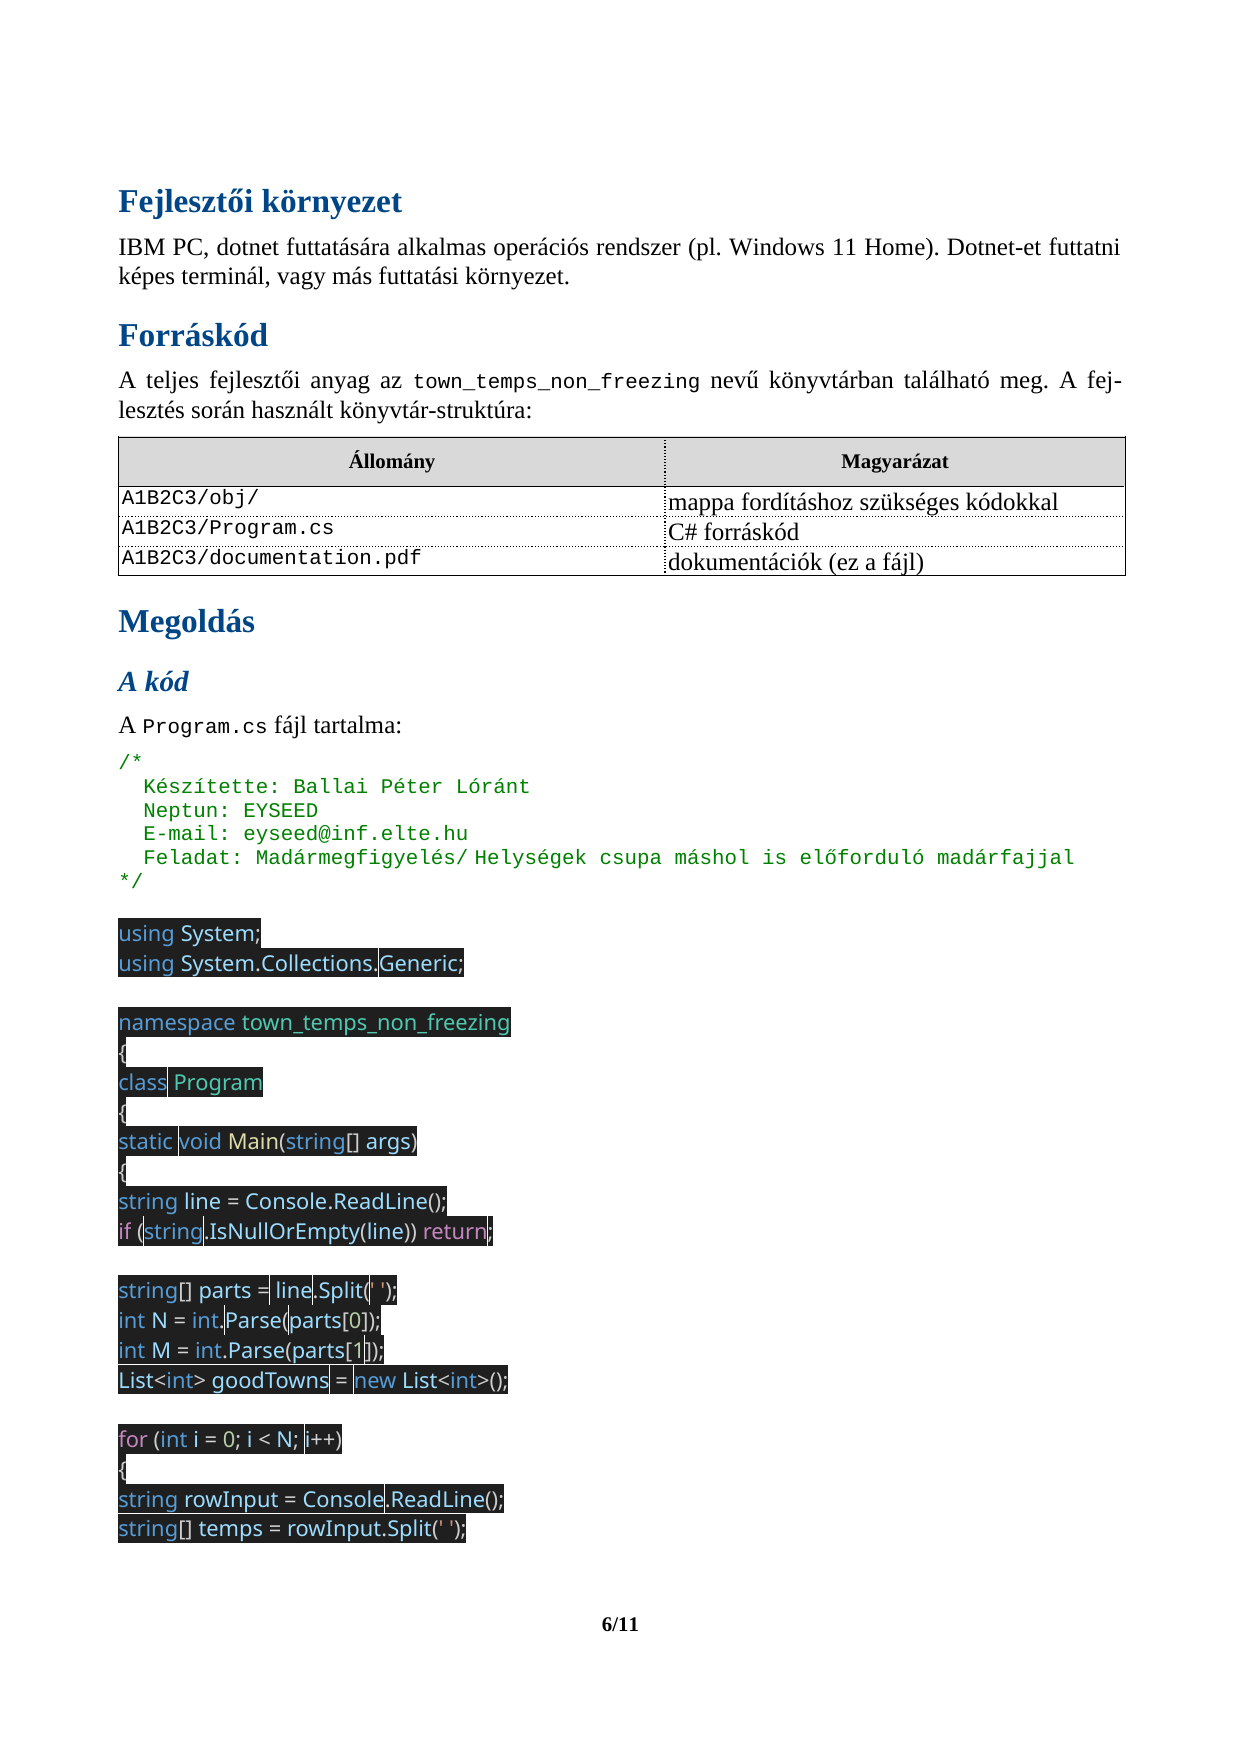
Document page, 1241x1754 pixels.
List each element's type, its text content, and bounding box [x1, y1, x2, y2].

text Feladat: Madármegfigyelés/ Helységek csupa máshol is előforduló madárfajjal [118, 847, 1122, 871]
text using System; [118, 918, 1122, 948]
text /* [118, 752, 1122, 776]
text int N = int.Parse(parts[0]); [118, 1305, 1122, 1335]
subtitle Megoldás [118, 601, 1122, 639]
text string[] temps = rowInput.Split(' '); [118, 1513, 1122, 1543]
text { [118, 1454, 1122, 1484]
subtitle Fejlesztői környezet [118, 181, 1122, 220]
text List<int> goodTowns = new List<int>(); [118, 1364, 1122, 1394]
table_cell A1B2C3/Program.cs [119, 516, 665, 546]
text string[] parts = line.Split(' '); [118, 1275, 1122, 1305]
text class Program [118, 1067, 1122, 1097]
text static void Main(string[] args) [118, 1126, 1122, 1156]
text Neptun: EYSEED [118, 800, 1122, 823]
table_cell C# forráskód [665, 516, 1125, 546]
text A Program.cs fájl tartalma: [118, 710, 1122, 740]
text Készítette: Ballai Péter Lóránt [118, 776, 1122, 800]
text { [118, 1097, 1122, 1126]
text A teljes fejlesztői anyag az town_temps_non_freezing nevű könyvtárban található meg. A fej­lesztés során használt könyvtár-struktúra: [118, 366, 1122, 424]
text string rowInput = Console.ReadLine(); [118, 1484, 1122, 1513]
text { [118, 1156, 1122, 1186]
text using System.Collections.Generic; [118, 948, 1122, 977]
text IBM PC, dotnet futtatására alkalmas operációs rendszer (pl. Windows 11 Home). Dotnet-et futtatni képes terminál, vagy más futtatási környezet. [118, 232, 1122, 290]
table_cell dokumentációk (ez a fájl) [665, 546, 1125, 575]
table_cell A1B2C3/documentation.pdf [119, 546, 665, 575]
text int M = int.Parse(parts[1]); [118, 1335, 1122, 1364]
table_cell mappa fordításhoz szükséges kódokkal [665, 486, 1125, 516]
subtitle Forráskód [118, 315, 1122, 353]
text string line = Console.ReadLine(); [118, 1186, 1122, 1216]
subtitle A kód [118, 664, 1122, 698]
text namespace town_temps_non_freezing [118, 1007, 1122, 1037]
table_header Magyarázat [665, 438, 1125, 486]
text */ [118, 871, 1122, 894]
text E-mail: eyseed@inf.elte.hu [118, 823, 1122, 847]
table_cell A1B2C3/obj/ [119, 487, 665, 516]
text { [118, 1037, 1122, 1067]
table_header Állomány [119, 438, 665, 486]
text for (int i = 0; i < N; i++) [118, 1424, 1122, 1454]
text if (string.IsNullOrEmpty(line)) return; [118, 1216, 1122, 1246]
